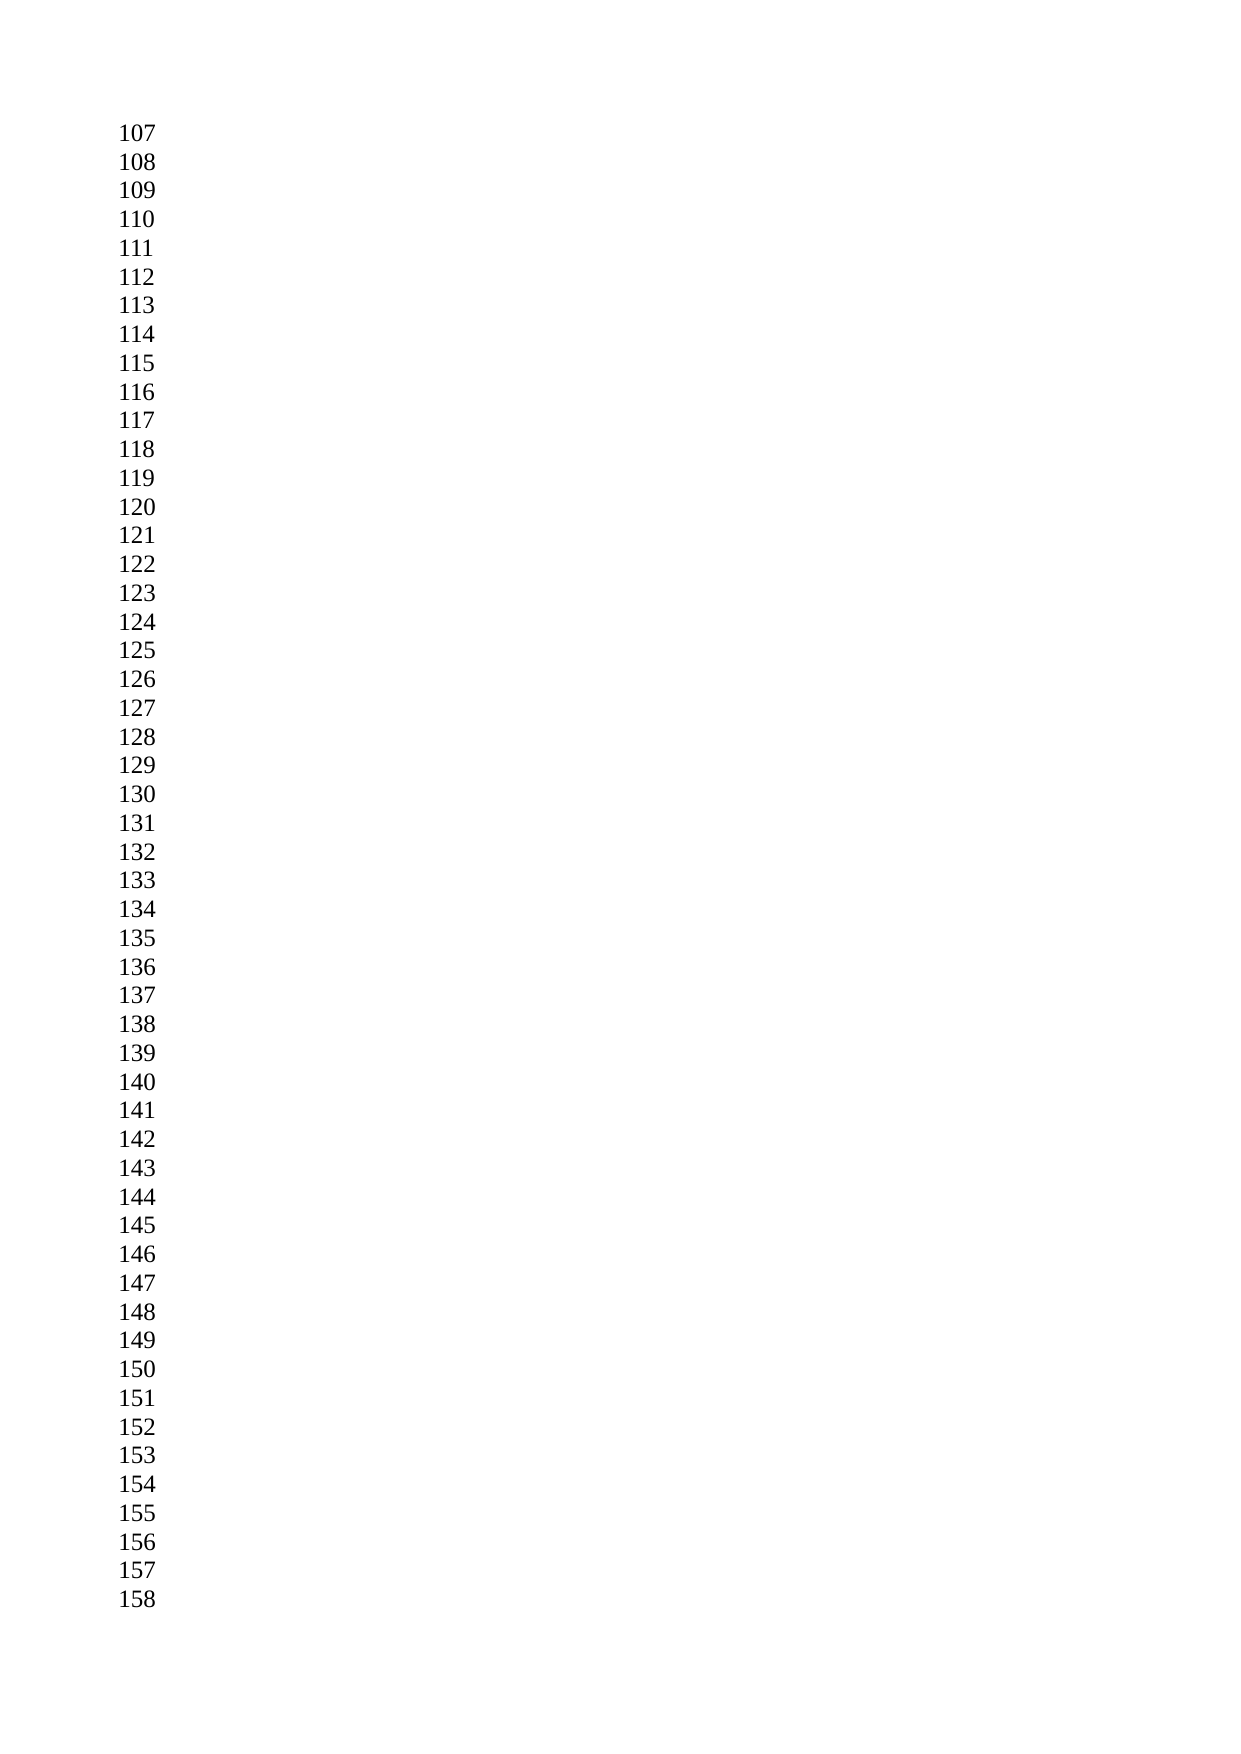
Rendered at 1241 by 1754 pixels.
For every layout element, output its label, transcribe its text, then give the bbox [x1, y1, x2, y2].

text 108 [118, 147, 1122, 176]
text 132 [118, 837, 1122, 866]
text 130 [118, 779, 1122, 808]
text 126 [118, 664, 1122, 693]
text 154 [118, 1469, 1122, 1498]
text 112 [118, 262, 1122, 291]
text 148 [118, 1297, 1122, 1326]
text 124 [118, 607, 1122, 636]
text 117 [118, 406, 1122, 434]
text 144 [118, 1182, 1122, 1211]
text 135 [118, 923, 1122, 952]
text 125 [118, 636, 1122, 664]
text 140 [118, 1067, 1122, 1096]
text 119 [118, 463, 1122, 492]
text 116 [118, 377, 1122, 406]
text 107 [118, 118, 1122, 147]
text 147 [118, 1268, 1122, 1297]
text 122 [118, 549, 1122, 578]
text 110 [118, 204, 1122, 233]
text 150 [118, 1354, 1122, 1383]
text 131 [118, 808, 1122, 837]
text 115 [118, 348, 1122, 377]
text 133 [118, 866, 1122, 894]
text 157 [118, 1556, 1122, 1584]
text 113 [118, 291, 1122, 319]
text 138 [118, 1009, 1122, 1038]
text 141 [118, 1096, 1122, 1124]
text 128 [118, 722, 1122, 751]
text 118 [118, 434, 1122, 463]
text 127 [118, 693, 1122, 722]
text 139 [118, 1038, 1122, 1067]
text 156 [118, 1527, 1122, 1556]
text 151 [118, 1383, 1122, 1412]
text 114 [118, 319, 1122, 348]
text 149 [118, 1326, 1122, 1354]
text 111 [118, 233, 1122, 262]
text 142 [118, 1124, 1122, 1153]
text 109 [118, 176, 1122, 204]
text 129 [118, 751, 1122, 779]
text 146 [118, 1239, 1122, 1268]
text 145 [118, 1211, 1122, 1239]
text 143 [118, 1153, 1122, 1182]
text 123 [118, 578, 1122, 607]
text 137 [118, 981, 1122, 1009]
text 136 [118, 952, 1122, 981]
text 152 [118, 1412, 1122, 1441]
text 153 [118, 1441, 1122, 1469]
text 120 [118, 492, 1122, 521]
text 121 [118, 521, 1122, 549]
text 158 [118, 1584, 1122, 1613]
text 155 [118, 1498, 1122, 1527]
text 134 [118, 894, 1122, 923]
